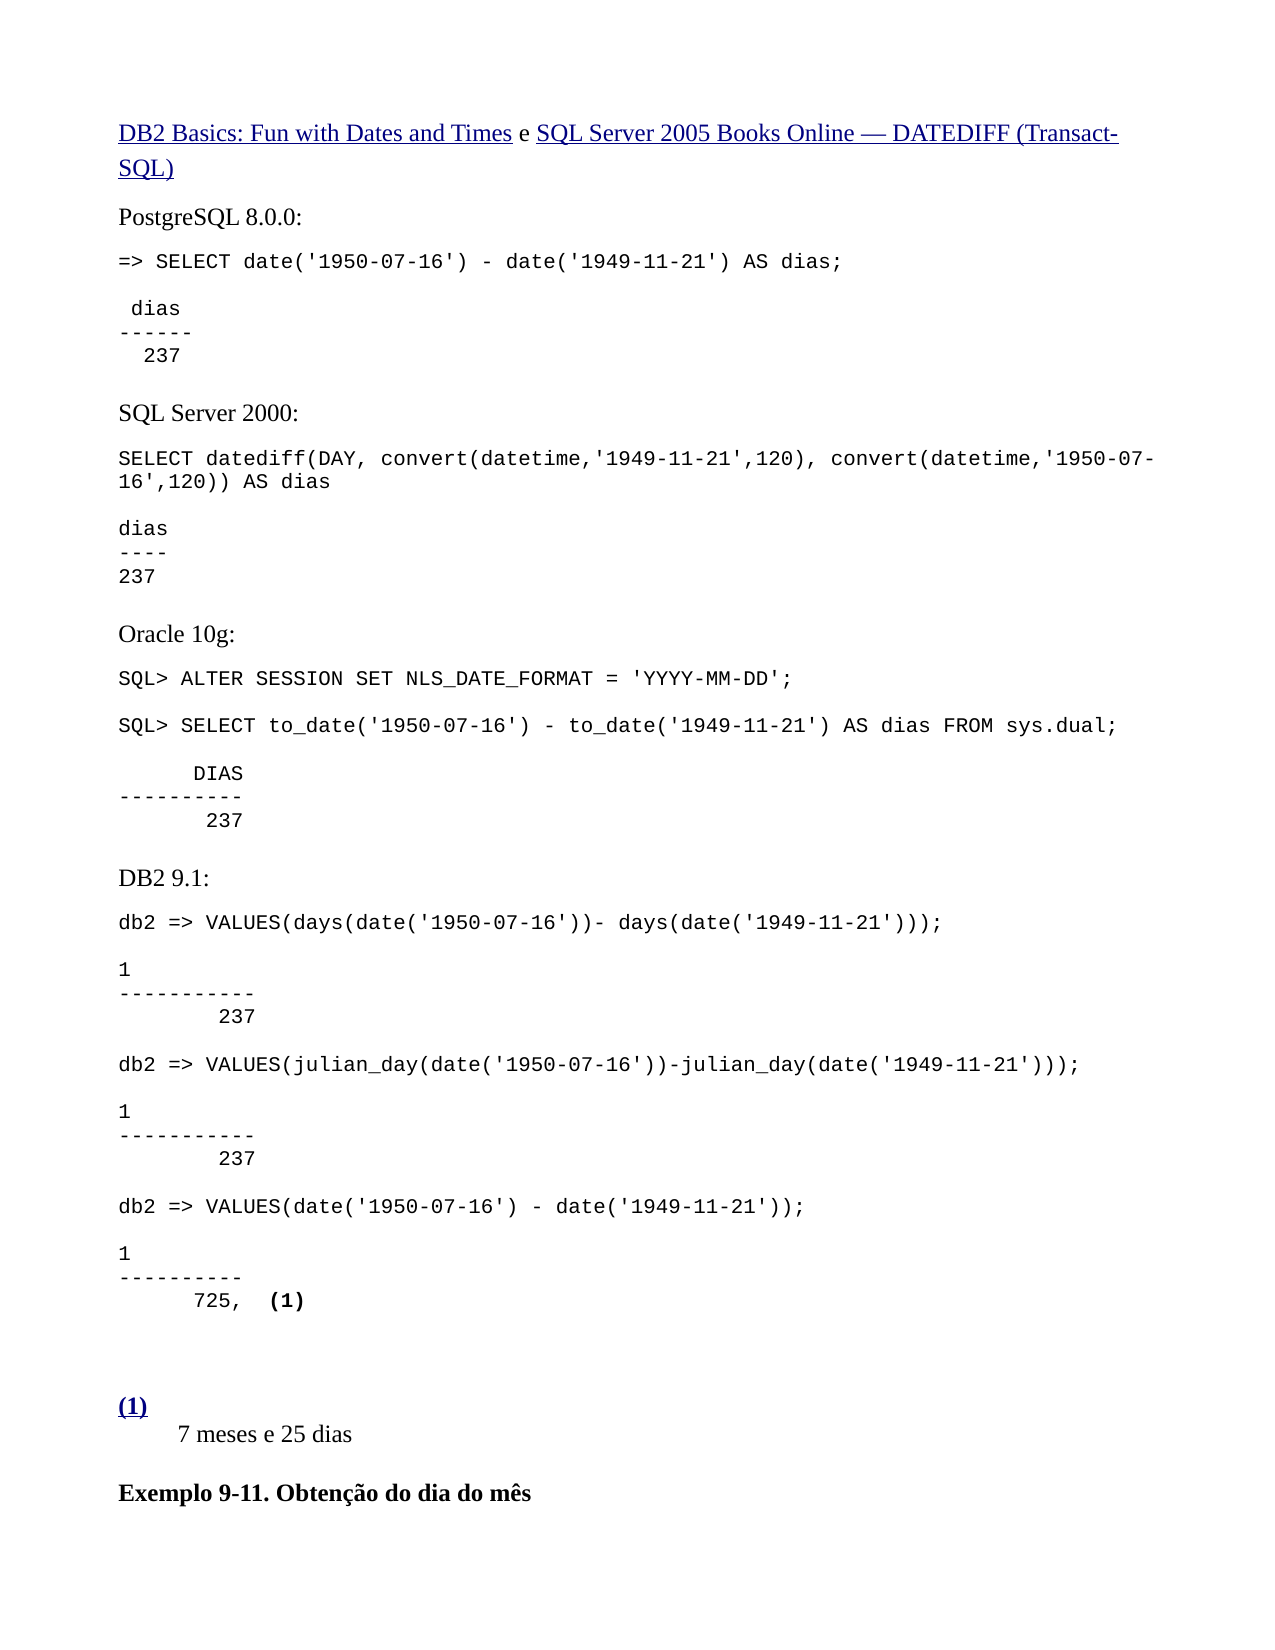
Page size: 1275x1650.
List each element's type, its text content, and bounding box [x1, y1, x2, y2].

text dias [118, 518, 1157, 542]
text 237 [118, 566, 1157, 589]
text ----------- [118, 1125, 1157, 1148]
text db2 => VALUES(days(date('1950-07-16'))- days(date('1949-11-21'))); [118, 912, 1157, 936]
text 1 [118, 959, 1157, 983]
text DIAS [118, 762, 1157, 786]
list 7 meses e 25 dias [177, 1419, 1157, 1448]
text PostgreSQL 8.0.0: [118, 202, 1157, 230]
text 237 [118, 345, 1157, 369]
text => SELECT date('1950-07-16') - date('1949-11-21') AS dias; [118, 251, 1157, 274]
text 1 [118, 1243, 1157, 1267]
text DB2 Basics: Fun with Dates and Times e SQL Server 2005 Books Online — DATEDIFF (Transact-SQL) [118, 118, 1157, 181]
text SQL> SELECT to_date('1950-07-16') - to_date('1949-11-21') AS dias FROM sys.dual; [118, 715, 1157, 739]
text ------ [118, 322, 1157, 345]
text SELECT datediff(DAY, convert(datetime,'1949-11-21',120), convert(datetime,'1950-07-16',120)) AS dias [118, 447, 1157, 495]
text ---------- [118, 786, 1157, 810]
text 237 [118, 810, 1157, 833]
text ---------- [118, 1267, 1157, 1290]
subtitle (1) [118, 1391, 1157, 1419]
text 237 [118, 1007, 1157, 1030]
text Oracle 10g: [118, 619, 1157, 648]
text SQL Server 2000: [118, 398, 1157, 427]
text 1 [118, 1101, 1157, 1125]
text ---- [118, 542, 1157, 566]
text 237 [118, 1148, 1157, 1172]
text 725, (1) [118, 1290, 1157, 1314]
text ----------- [118, 983, 1157, 1007]
text dias [118, 298, 1157, 322]
text SQL> ALTER SESSION SET NLS_DATE_FORMAT = 'YYYY-MM-DD'; [118, 668, 1157, 692]
text db2 => VALUES(date('1950-07-16') - date('1949-11-21')); [118, 1196, 1157, 1219]
text Exemplo 9-11. Obtenção do dia do mês [118, 1478, 1157, 1506]
text db2 => VALUES(julian_day(date('1950-07-16'))-julian_day(date('1949-11-21'))); [118, 1054, 1157, 1077]
text DB2 9.1: [118, 863, 1157, 892]
